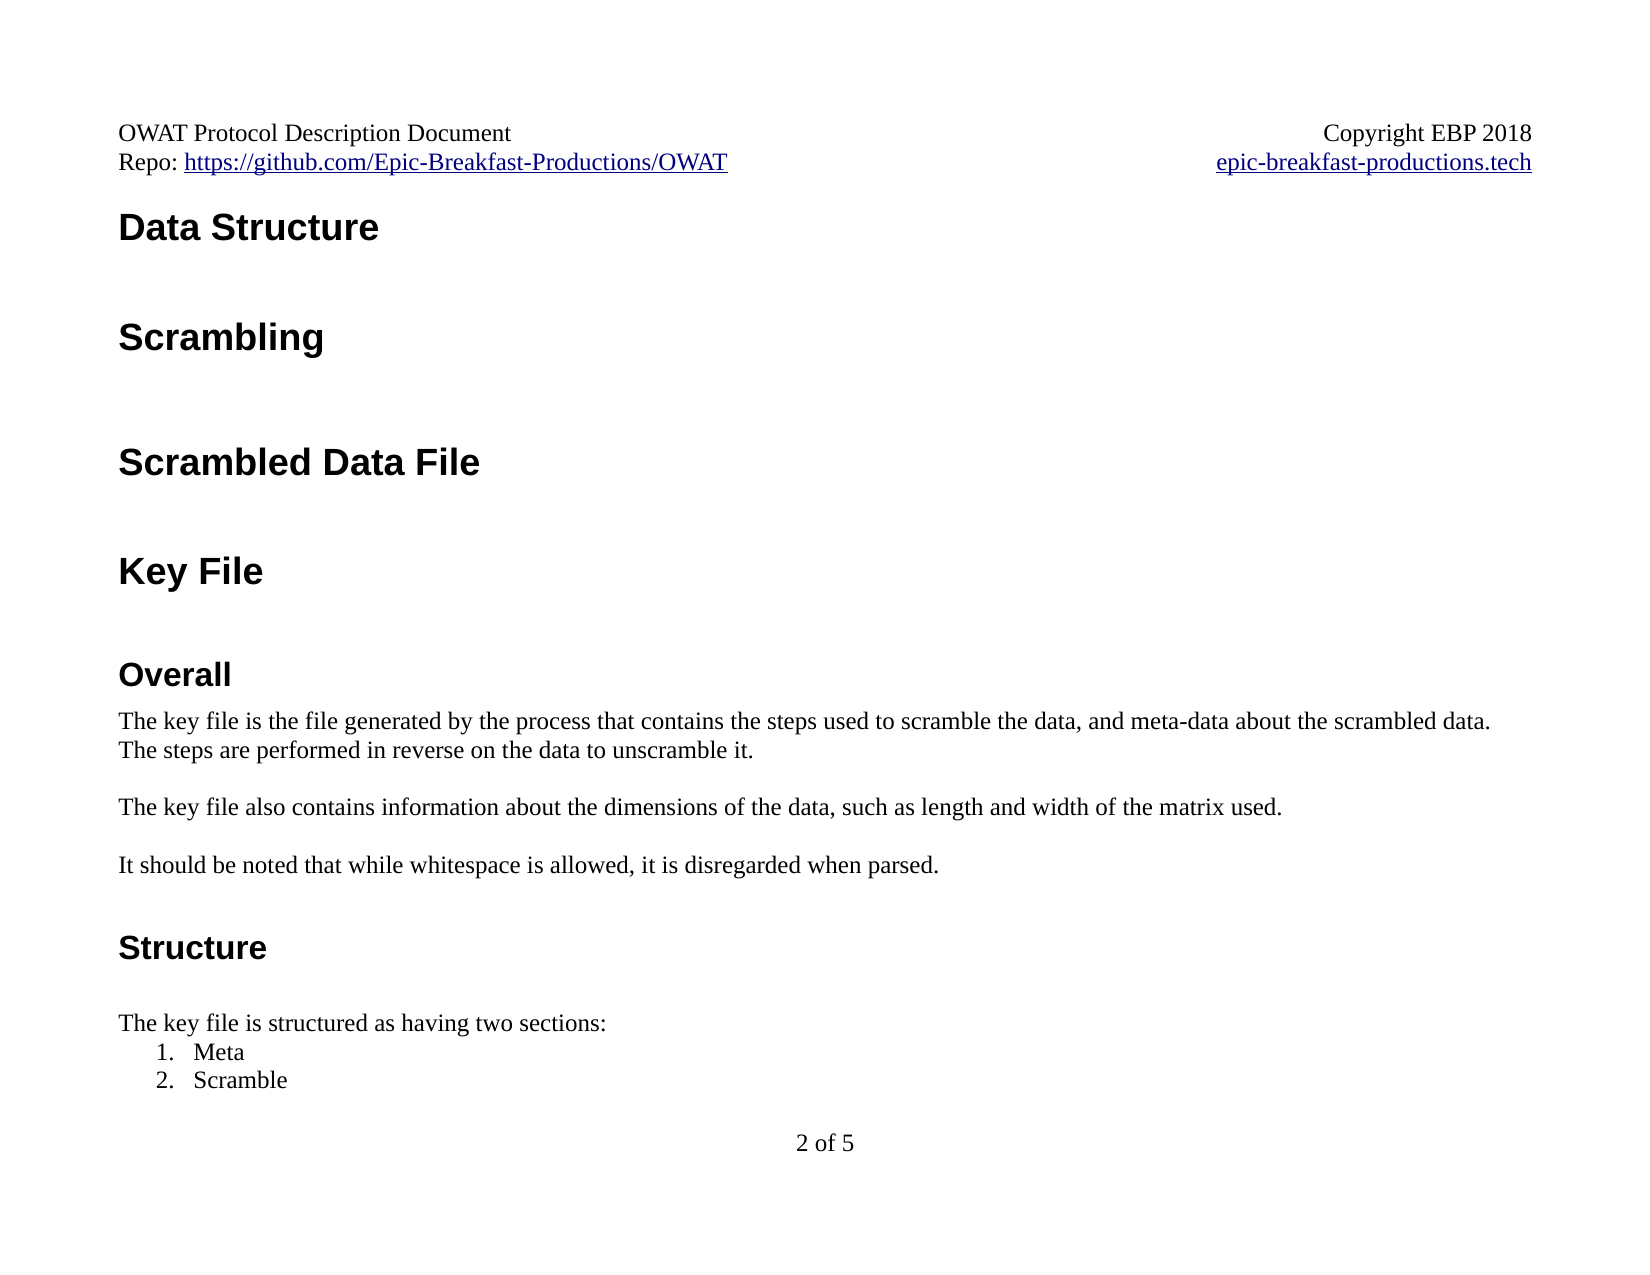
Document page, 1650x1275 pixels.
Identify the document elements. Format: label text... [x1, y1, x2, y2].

subtitle Data Structure [118, 205, 1532, 249]
subtitle Scrambled Data File [118, 439, 1532, 483]
subtitle Structure [118, 928, 1532, 967]
list Scramble [156, 1066, 1532, 1094]
list Meta [156, 1037, 1532, 1066]
subtitle Overall [118, 655, 1532, 693]
text The key file is structured as having two sections: [118, 1008, 1532, 1037]
text It should be noted that while whitespace is allowed, it is disregarded when parsed. [118, 850, 1532, 878]
subtitle Key File [118, 549, 1532, 593]
text The key file also contains information about the dimensions of the data, such as length and width of the matrix used. [118, 792, 1532, 821]
subtitle Scrambling [118, 315, 1532, 359]
text The key file is the file generated by the process that contains the steps used to scramble the data, and meta-data about the scrambled data. The steps are performed in reverse on the data to unscramble it. [118, 706, 1532, 763]
